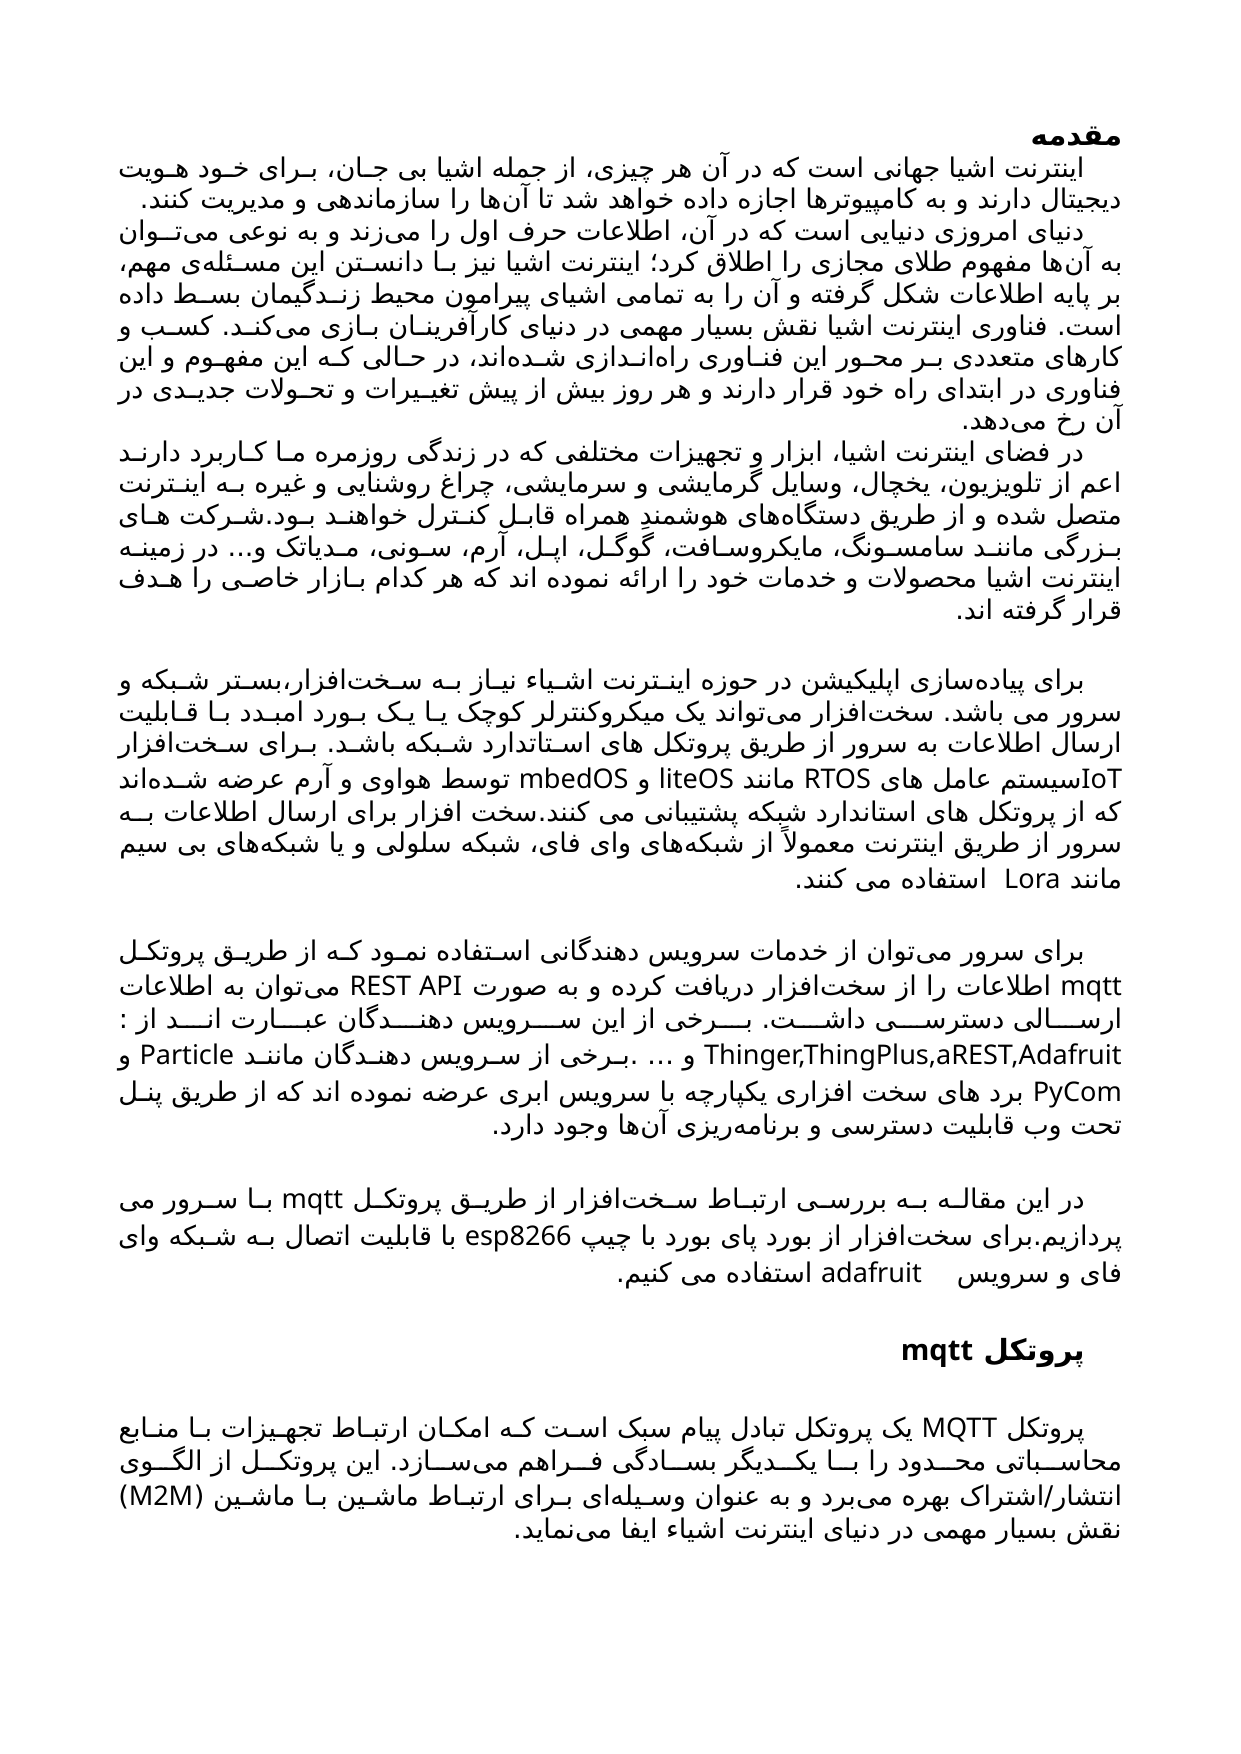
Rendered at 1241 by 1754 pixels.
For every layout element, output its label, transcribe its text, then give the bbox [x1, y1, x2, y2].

text برای پیاده‌سازی اپلیکیشن در حوزه اینترنت اشیاء نیاز به سخت‌افزار،بستر شبکه و سرور می باشد. سخت‌افزار می‌تواند یک میکروکنترلر کوچک یا یک بورد امبدد با قابلیت ارسال اطلاعات به سرور از طریق پروتکل های استاتدارد شبکه باشد. برای سخت‌افزار IoTسیستم عامل های RTOS مانند liteOS و mbedOS توسط هواوی و آرم عرضه شده‌اند که از پروتکل های استاندارد شبکه پشتیبانی می کنند.سخت افزار برای ارسال اطلاعات به سرور از طریق اینترنت معمولاً از شبکه‌های وای فای، شبکه سلولی و یا شبکه‌های بی سیم مانند Lora استفاده می کنند. [118, 664, 1122, 896]
text در فضای اینترنت اشیا، ابزار و تجهیزات مختلفی که در زندگی روزمره ما کاربرد دارند اعم از تلویزیون، یخچال، وسایل گرمایشی و سرمایشی، چراغ روشنایی و غیره به اینترنت متصل شده و از طریق دستگاه‏‌های هوشمندِ همراه قابل کنترل خواهند بود.شرکت های بزرگی مانند سامسونگ، مایکروسافت، گوگل، اپل، آرم، سونی، مدیاتک و... در زمینه اینترنت اشیا محصولات و خدمات خود را ارائه نموده اند که هر کدام بازار خاصی را هدف قرار گرفته اند. [118, 436, 1122, 626]
text دنیای امروزی دنیایی است که در آن، اطلاعات حرف اول را می‌زند و به نوعی می‌توان به آن‌ها مفهوم طلای مجازی را اطلاق کرد؛ اینترنت اشیا نیز با دانستن این مسئله‌ی مهم، بر پایه اطلاعات شکل گرفته و آن را به تمامی اشیای پیرامون محیط زندگیمان بسط داده است. فناوری اینترنت اشیا نقش بسیار مهمی در دنیای کارآفرینان بازی می‌کند. کسب و کارهای متعددی بر محور این فناوری راه‌اندازی شده‌اند، در حالی‌ که این مفهوم و این فناوری در ابتدای راه خود قرار دارند و هر روز بیش از پیش تغییرات و تحولات جدیدی در آن رخ می‌دهد. [118, 215, 1122, 436]
text در این مقاله به بررسی ارتباط سخت‌افزار از طریق پروتکل mqtt با سرور می پردازیم.برای سخت‌افزار از بورد پای بورد با چیپ esp8266 با قابلیت اتصال به شبکه وای فای و سرویس adafruit استفاده می کنیم. [118, 1179, 1122, 1290]
text اینترنت اشیا جهانی است که در آن هر چیزی، از جمله اشیا بی جان، برای خود هویت دیجیتال دارند و به کامپیوترها اجازه داده خواهد شد تا آن‌ها را سازماندهی و مدیریت کنند. [118, 152, 1122, 215]
text پروتکل mqtt [118, 1329, 1122, 1369]
text پروتکل MQTT یک پروتکل تبادل پیام سبک است که امکان ارتباط تجهیزات با منابع محاسباتی محدود را با یکدیگر بسادگی فراهم می‌سازد. این پروتکل از الگوی انتشار/اشتراک بهره می‌برد و به عنوان وسیله‌ای برای ارتباط ماشین با ماشین (M2M) نقش بسیار مهمی در دنیای اینترنت اشیاء ایفا می‌نماید. [118, 1408, 1122, 1545]
text برای سرور می‌توان از خدمات سرویس دهندگانی استفاده نمود که از طریق پروتکل mqtt اطلاعات را از سخت‌افزار دریافت کرده و به صورت REST API می‌توان به اطلاعات ارسالی دسترسی داشت. برخی از این سرویس دهندگان عبارت اند از :Thinger,ThingPlus,aREST,Adafruit و … .برخی از سرویس دهندگان مانند Particle و PyCom برد های سخت افزاری یکپارچه با سرویس ابری عرضه نموده اند که از طریق پنل تحت وب قابلیت دسترسی و برنامه‌ریزی آن‌ها وجود دارد. [118, 935, 1122, 1141]
text مقدمه [118, 118, 1122, 152]
